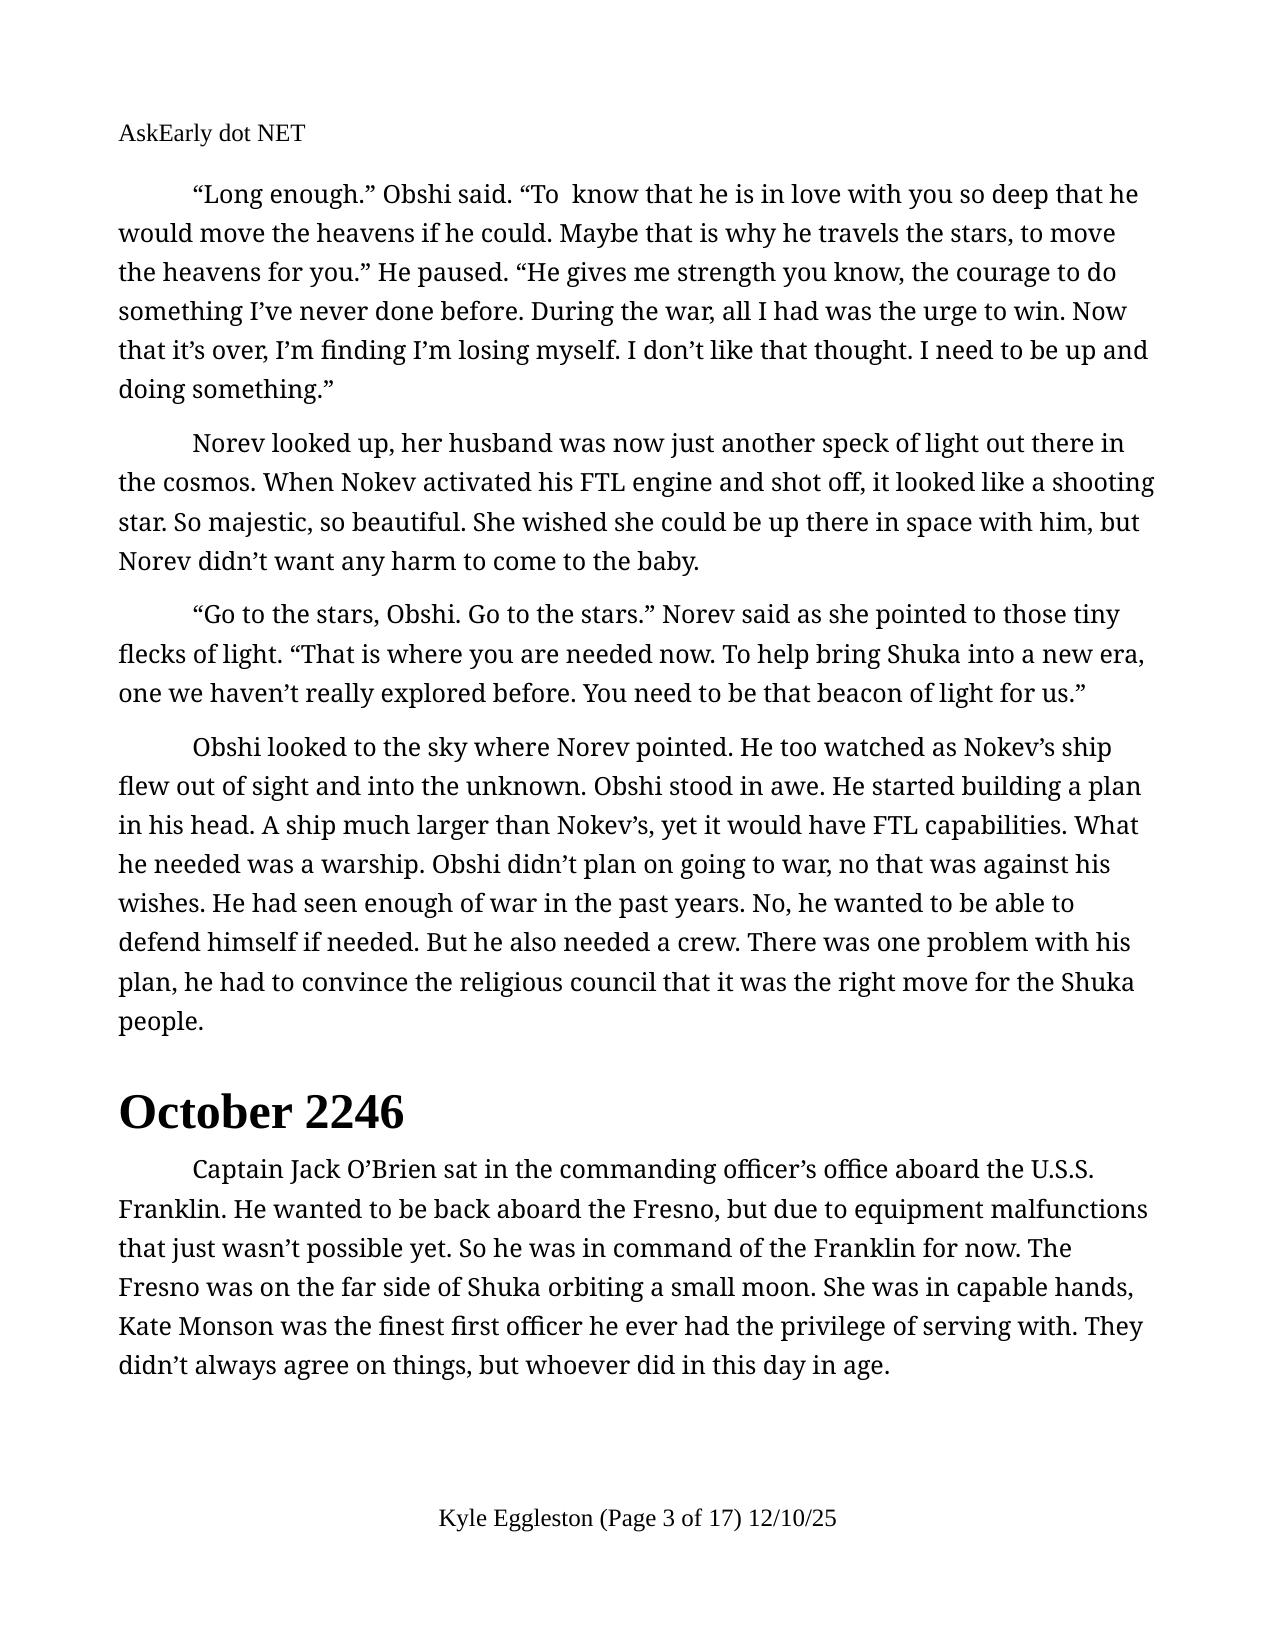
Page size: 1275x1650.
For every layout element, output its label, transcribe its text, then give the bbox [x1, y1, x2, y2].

text “Go to the stars, Obshi. Go to the stars.” Norev said as she pointed to those tiny flecks of light. “That is where you are needed now. To help bring Shuka into a new era, one we haven’t really explored before. You need to be that beacon of light for us.” [118, 597, 1157, 709]
text “Long enough.” Obshi said. “To know that he is in love with you so deep that he would move the heavens if he could. Maybe that is why he travels the stars, to move the heavens for you.” He paused. “He gives me strength you know, the courage to do something I’ve never done before. During the war, all I had was the urge to win. Now that it’s over, I’m finding I’m losing myself. I don’t like that thought. I need to be up and doing something.” [118, 176, 1157, 406]
text Captain Jack O’Brien sat in the commanding officer’s office aboard the U.S.S. Franklin. He wanted to be back aboard the Fresno, but due to equipment malfunctions that just wasn’t possible yet. So he was in command of the Franklin for now. The Fresno was on the far side of Shuka orbiting a small moon. She was in capable hands, Kate Monson was the finest first officer he ever had the privilege of serving with. They didn’t always agree on things, but whoever did in this day in age. [118, 1152, 1157, 1382]
text Norev looked up, her husband was now just another speck of light out there in the cosmos. When Nokev activated his FTL engine and shot off, it looked like a shooting star. So majestic, so beautiful. She wished she could be up there in space with him, but Norev didn’t want any harm to come to the baby. [118, 426, 1157, 577]
subtitle October 2246 [118, 1082, 1157, 1140]
text Obshi looked to the sky where Norev pointed. He too watched as Nokev’s ship flew out of sight and into the unknown. Obshi stood in awe. He started building a plan in his head. A ship much larger than Nokev’s, yet it would have FTL capabilities. What he needed was a warship. Obshi didn’t plan on going to war, no that was against his wishes. He had seen enough of war in the past years. No, he wanted to be able to defend himself if needed. But he also needed a crew. There was one problem with his plan, he had to convince the religious council that it was the right move for the Shuka people. [118, 729, 1157, 1037]
